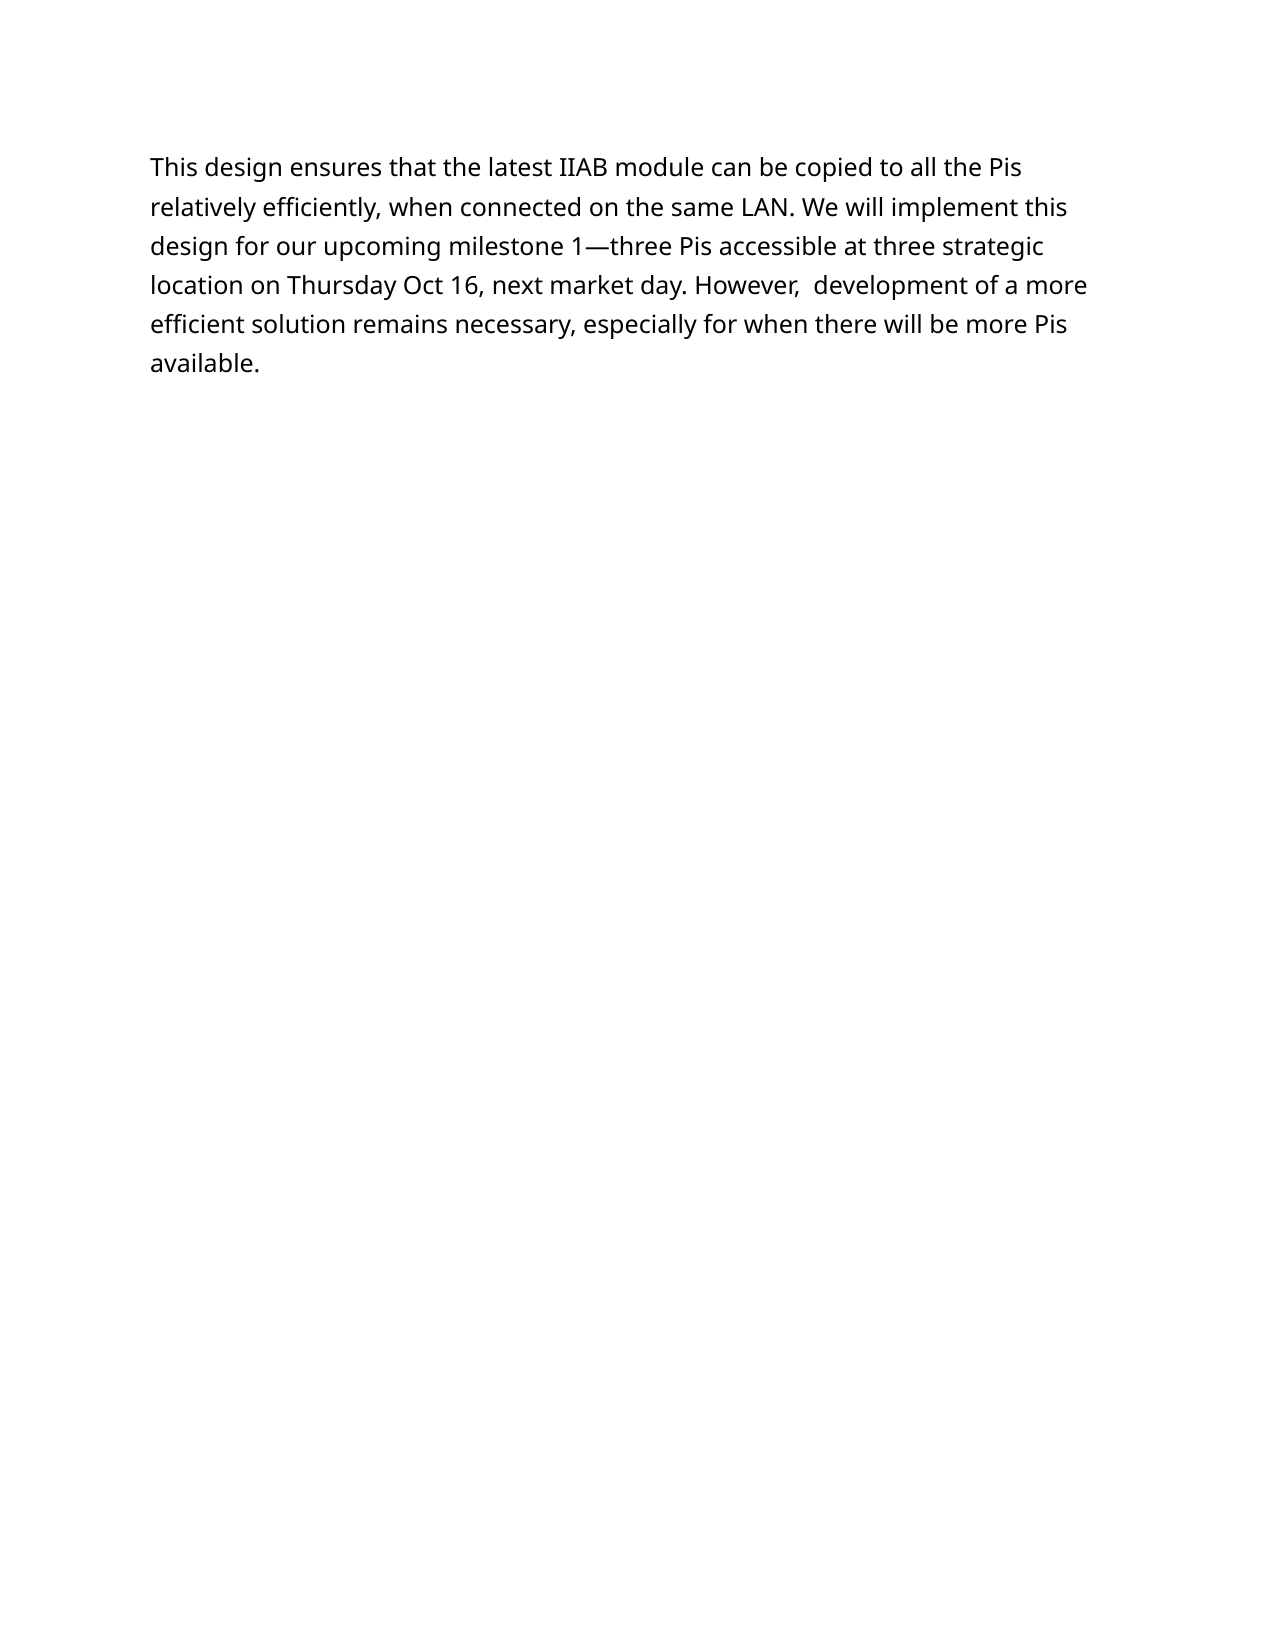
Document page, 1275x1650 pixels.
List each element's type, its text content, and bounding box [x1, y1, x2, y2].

text This design ensures that the latest IIAB module can be copied to all the Pis relatively efficiently, when connected on the same LAN. We will implement this design for our upcoming milestone 1—three Pis accessible at three strategic location on Thursday Oct 16, next market day. However, development of a more efficient solution remains necessary, especially for when there will be more Pis available. [150, 150, 1125, 380]
